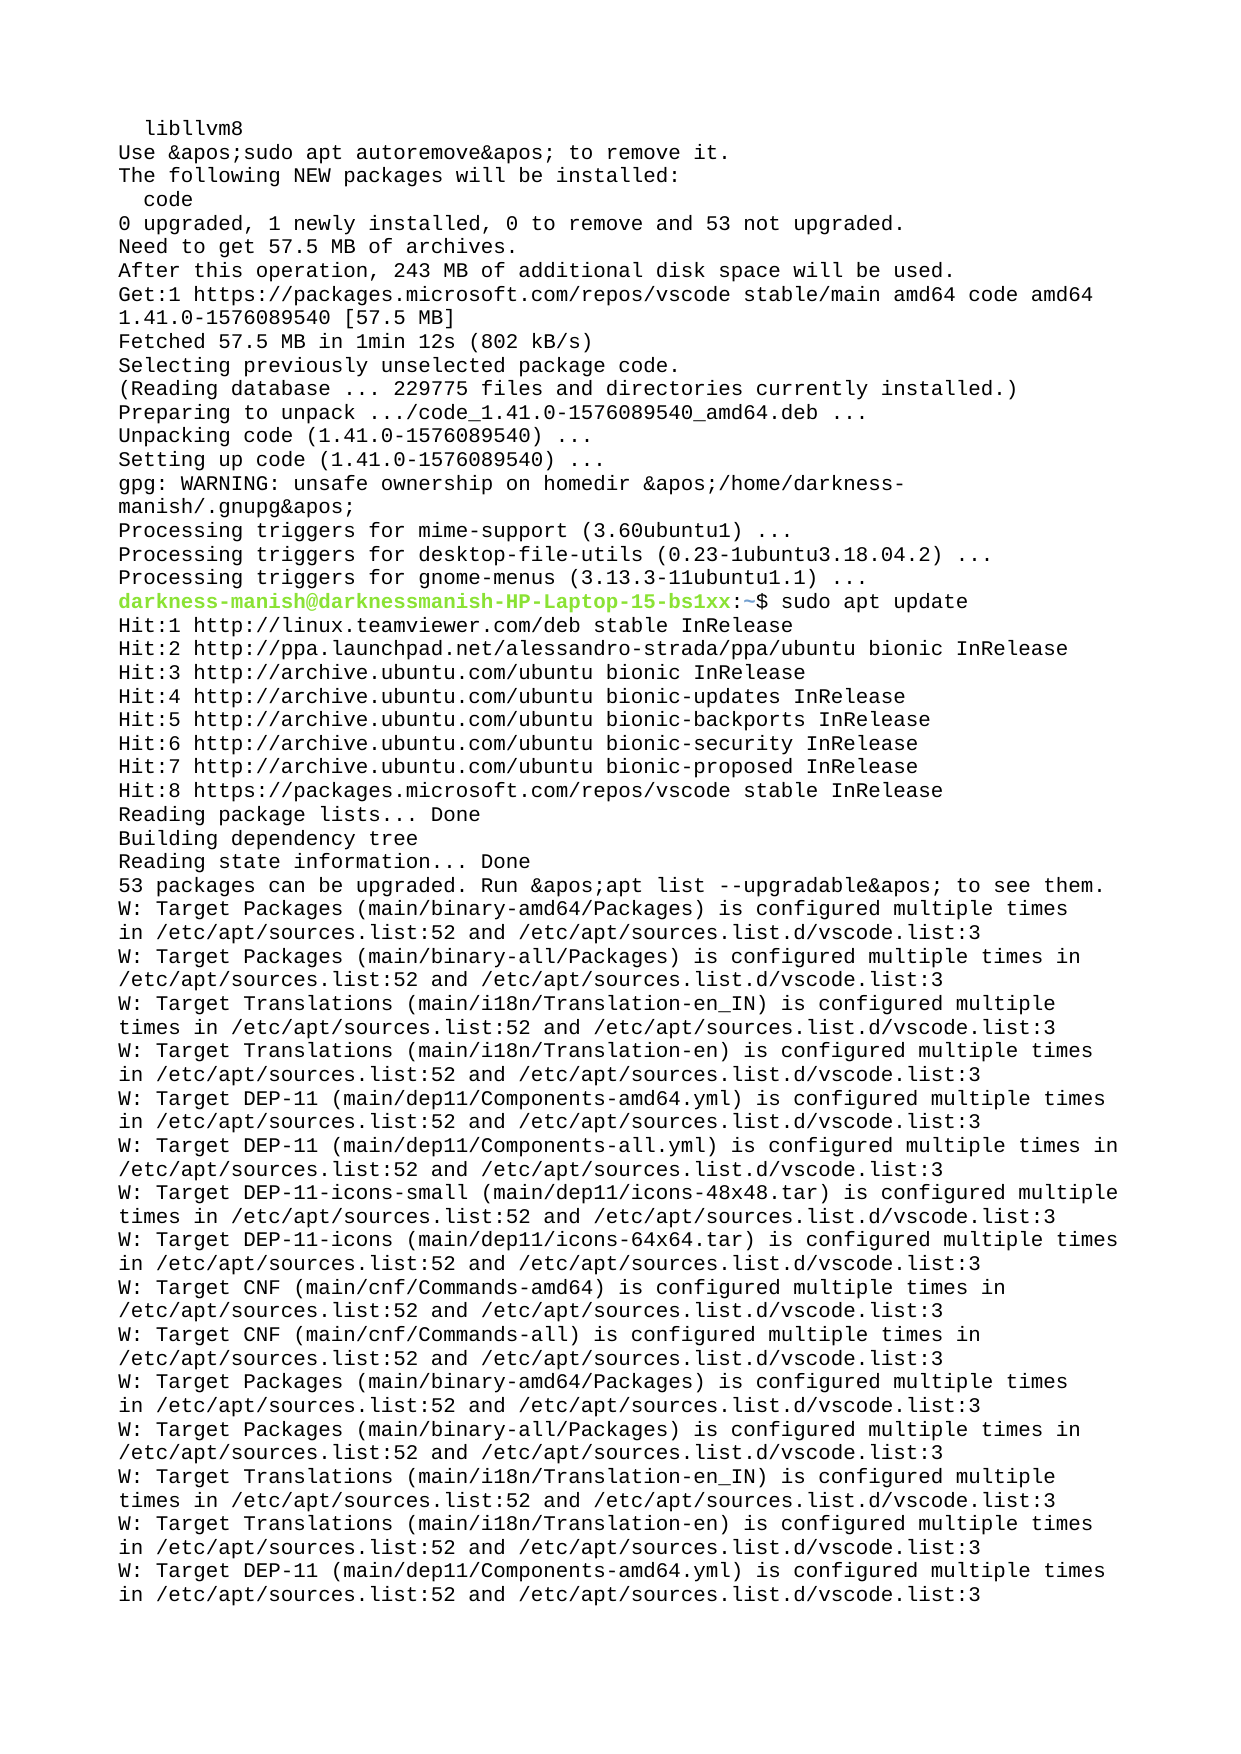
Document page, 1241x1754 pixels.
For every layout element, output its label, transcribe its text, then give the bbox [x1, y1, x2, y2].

text Hit:3 http://archive.ubuntu.com/ubuntu bionic InRelease [118, 662, 1122, 686]
text Hit:2 http://ppa.launchpad.net/alessandro-strada/ppa/ubuntu bionic InRelease [118, 638, 1122, 662]
text Get:1 https://packages.microsoft.com/repos/vscode stable/main amd64 code amd64 1.41.0-1576089540 [57.5 MB] [118, 284, 1122, 331]
text W: Target Packages (main/binary-amd64/Packages) is configured multiple times in /etc/apt/sources.list:52 and /etc/apt/sources.list.d/vscode.list:3 [118, 898, 1122, 946]
text darkness-manish@darknessmanish-HP-Laptop-15-bs1xx:~$ sudo apt update [118, 591, 1122, 615]
text Hit:6 http://archive.ubuntu.com/ubuntu bionic-security InRelease [118, 733, 1122, 757]
text Hit:5 http://archive.ubuntu.com/ubuntu bionic-backports InRelease [118, 709, 1122, 733]
text The following NEW packages will be installed: [118, 165, 1122, 189]
text Hit:4 http://archive.ubuntu.com/ubuntu bionic-updates InRelease [118, 686, 1122, 709]
text W: Target DEP-11 (main/dep11/Components-amd64.yml) is configured multiple times in /etc/apt/sources.list:52 and /etc/apt/sources.list.d/vscode.list:3 [118, 1088, 1122, 1135]
text libllvm8 [118, 118, 1122, 142]
text Processing triggers for gnome-menus (3.13.3-11ubuntu1.1) ... [118, 567, 1122, 591]
text W: Target Translations (main/i18n/Translation-en_IN) is configured multiple times in /etc/apt/sources.list:52 and /etc/apt/sources.list.d/vscode.list:3 [118, 993, 1122, 1040]
text W: Target DEP-11 (main/dep11/Components-amd64.yml) is configured multiple times in /etc/apt/sources.list:52 and /etc/apt/sources.list.d/vscode.list:3 [118, 1561, 1122, 1608]
text Need to get 57.5 MB of archives. [118, 236, 1122, 260]
text Hit:7 http://archive.ubuntu.com/ubuntu bionic-proposed InRelease [118, 757, 1122, 780]
text (Reading database ... 229775 files and directories currently installed.) [118, 378, 1122, 402]
text W: Target DEP-11-icons (main/dep11/icons-64x64.tar) is configured multiple times in /etc/apt/sources.list:52 and /etc/apt/sources.list.d/vscode.list:3 [118, 1229, 1122, 1277]
text Preparing to unpack .../code_1.41.0-1576089540_amd64.deb ... [118, 402, 1122, 426]
text Unpacking code (1.41.0-1576089540) ... [118, 426, 1122, 449]
text W: Target Translations (main/i18n/Translation-en_IN) is configured multiple times in /etc/apt/sources.list:52 and /etc/apt/sources.list.d/vscode.list:3 [118, 1466, 1122, 1513]
text W: Target CNF (main/cnf/Commands-all) is configured multiple times in /etc/apt/sources.list:52 and /etc/apt/sources.list.d/vscode.list:3 [118, 1324, 1122, 1371]
text W: Target Translations (main/i18n/Translation-en) is configured multiple times in /etc/apt/sources.list:52 and /etc/apt/sources.list.d/vscode.list:3 [118, 1040, 1122, 1088]
text Processing triggers for mime-support (3.60ubuntu1) ... [118, 520, 1122, 544]
text W: Target Packages (main/binary-amd64/Packages) is configured multiple times in /etc/apt/sources.list:52 and /etc/apt/sources.list.d/vscode.list:3 [118, 1371, 1122, 1419]
text Selecting previously unselected package code. [118, 354, 1122, 378]
text Fetched 57.5 MB in 1min 12s (802 kB/s) [118, 331, 1122, 354]
text W: Target Packages (main/binary-all/Packages) is configured multiple times in /etc/apt/sources.list:52 and /etc/apt/sources.list.d/vscode.list:3 [118, 946, 1122, 993]
text Hit:8 https://packages.microsoft.com/repos/vscode stable InRelease [118, 780, 1122, 804]
text Processing triggers for desktop-file-utils (0.23-1ubuntu3.18.04.2) ... [118, 544, 1122, 567]
text Use &apos;sudo apt autoremove&apos; to remove it. [118, 142, 1122, 165]
text 0 upgraded, 1 newly installed, 0 to remove and 53 not upgraded. [118, 213, 1122, 236]
text code [118, 189, 1122, 213]
text W: Target CNF (main/cnf/Commands-amd64) is configured multiple times in /etc/apt/sources.list:52 and /etc/apt/sources.list.d/vscode.list:3 [118, 1277, 1122, 1324]
text W: Target Translations (main/i18n/Translation-en) is configured multiple times in /etc/apt/sources.list:52 and /etc/apt/sources.list.d/vscode.list:3 [118, 1513, 1122, 1561]
text Building dependency tree [118, 827, 1122, 851]
text 53 packages can be upgraded. Run &apos;apt list --upgradable&apos; to see them. [118, 875, 1122, 898]
text Reading state information... Done [118, 851, 1122, 875]
text After this operation, 243 MB of additional disk space will be used. [118, 260, 1122, 284]
text W: Target DEP-11-icons-small (main/dep11/icons-48x48.tar) is configured multiple times in /etc/apt/sources.list:52 and /etc/apt/sources.list.d/vscode.list:3 [118, 1182, 1122, 1229]
text Hit:1 http://linux.teamviewer.com/deb stable InRelease [118, 615, 1122, 638]
text gpg: WARNING: unsafe ownership on homedir &apos;/home/darkness-manish/.gnupg&apos; [118, 473, 1122, 520]
text Reading package lists... Done [118, 804, 1122, 827]
text Setting up code (1.41.0-1576089540) ... [118, 449, 1122, 473]
text W: Target Packages (main/binary-all/Packages) is configured multiple times in /etc/apt/sources.list:52 and /etc/apt/sources.list.d/vscode.list:3 [118, 1419, 1122, 1466]
text W: Target DEP-11 (main/dep11/Components-all.yml) is configured multiple times in /etc/apt/sources.list:52 and /etc/apt/sources.list.d/vscode.list:3 [118, 1135, 1122, 1182]
